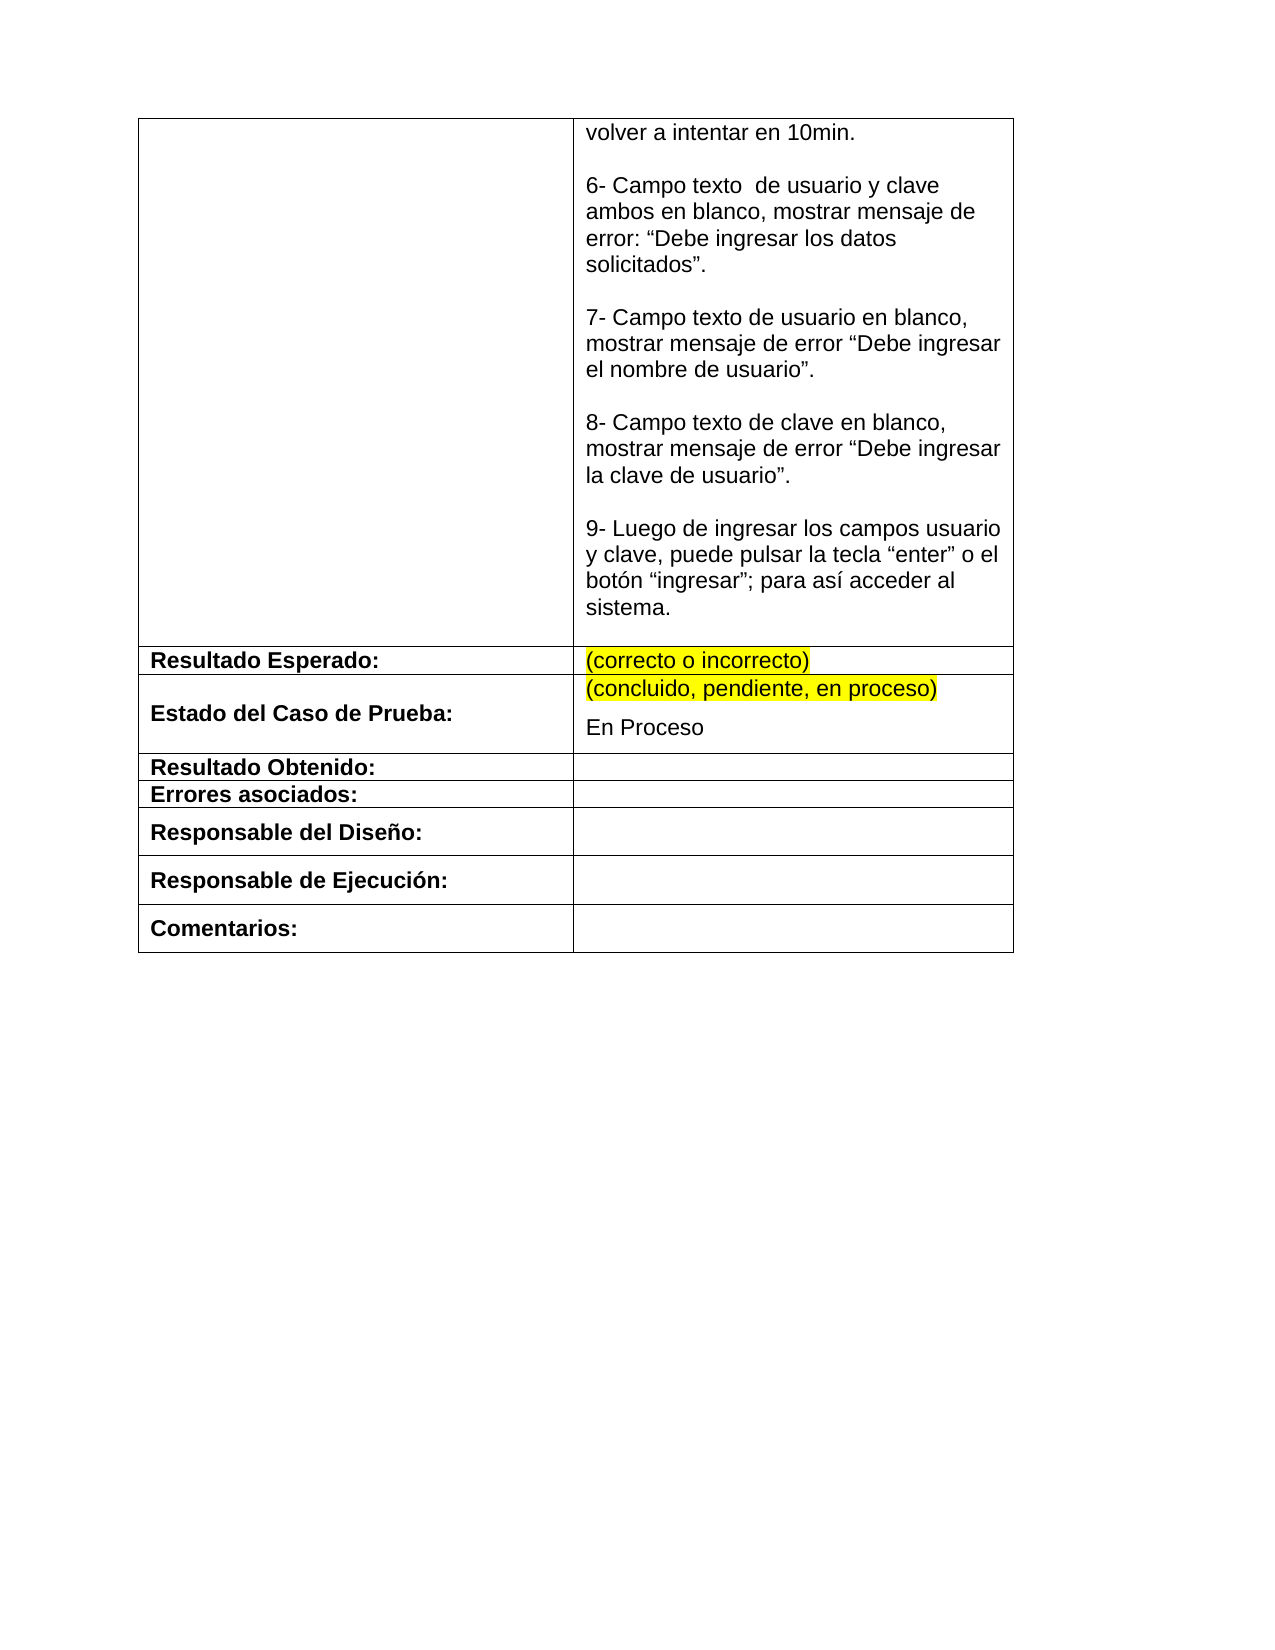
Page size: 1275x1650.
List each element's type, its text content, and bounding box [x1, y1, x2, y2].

table_cell Resultado Esperado: [139, 647, 573, 674]
table_cell [139, 119, 573, 646]
table_cell [574, 781, 1013, 807]
table_cell (concluido, pendiente, en proceso) En Proceso [574, 675, 1013, 752]
table_cell [574, 754, 1013, 780]
table_cell [574, 808, 1013, 855]
table_cell Errores asociados: [139, 781, 573, 807]
table_cell Responsable de Ejecución: [139, 856, 573, 904]
table_cell volver a intentar en 10min. 6- Campo texto de usuario y clave ambos en blanco, mostrar mensaje de error: “Debe ingresar los datos solicitados”. 7- Campo texto de usuario en blanco, mostrar mensaje de error “Debe ingresar el nombre de usuario”. 8- Campo texto de clave en blanco, mostrar mensaje de error “Debe ingresar la clave de usuario”. 9- Luego de ingresar los campos usuario y clave, puede pulsar la tecla “enter” o el botón “ingresar”; para así acceder al sistema. [574, 119, 1013, 646]
table_cell Resultado Obtenido: [139, 754, 573, 780]
table_cell Responsable del Diseño: [139, 808, 573, 855]
table_cell Comentarios: [139, 905, 573, 952]
table_cell [574, 856, 1013, 904]
table_cell [574, 905, 1013, 952]
table_cell (correcto o incorrecto) [574, 647, 1013, 674]
table_cell Estado del Caso de Prueba: [139, 675, 573, 752]
